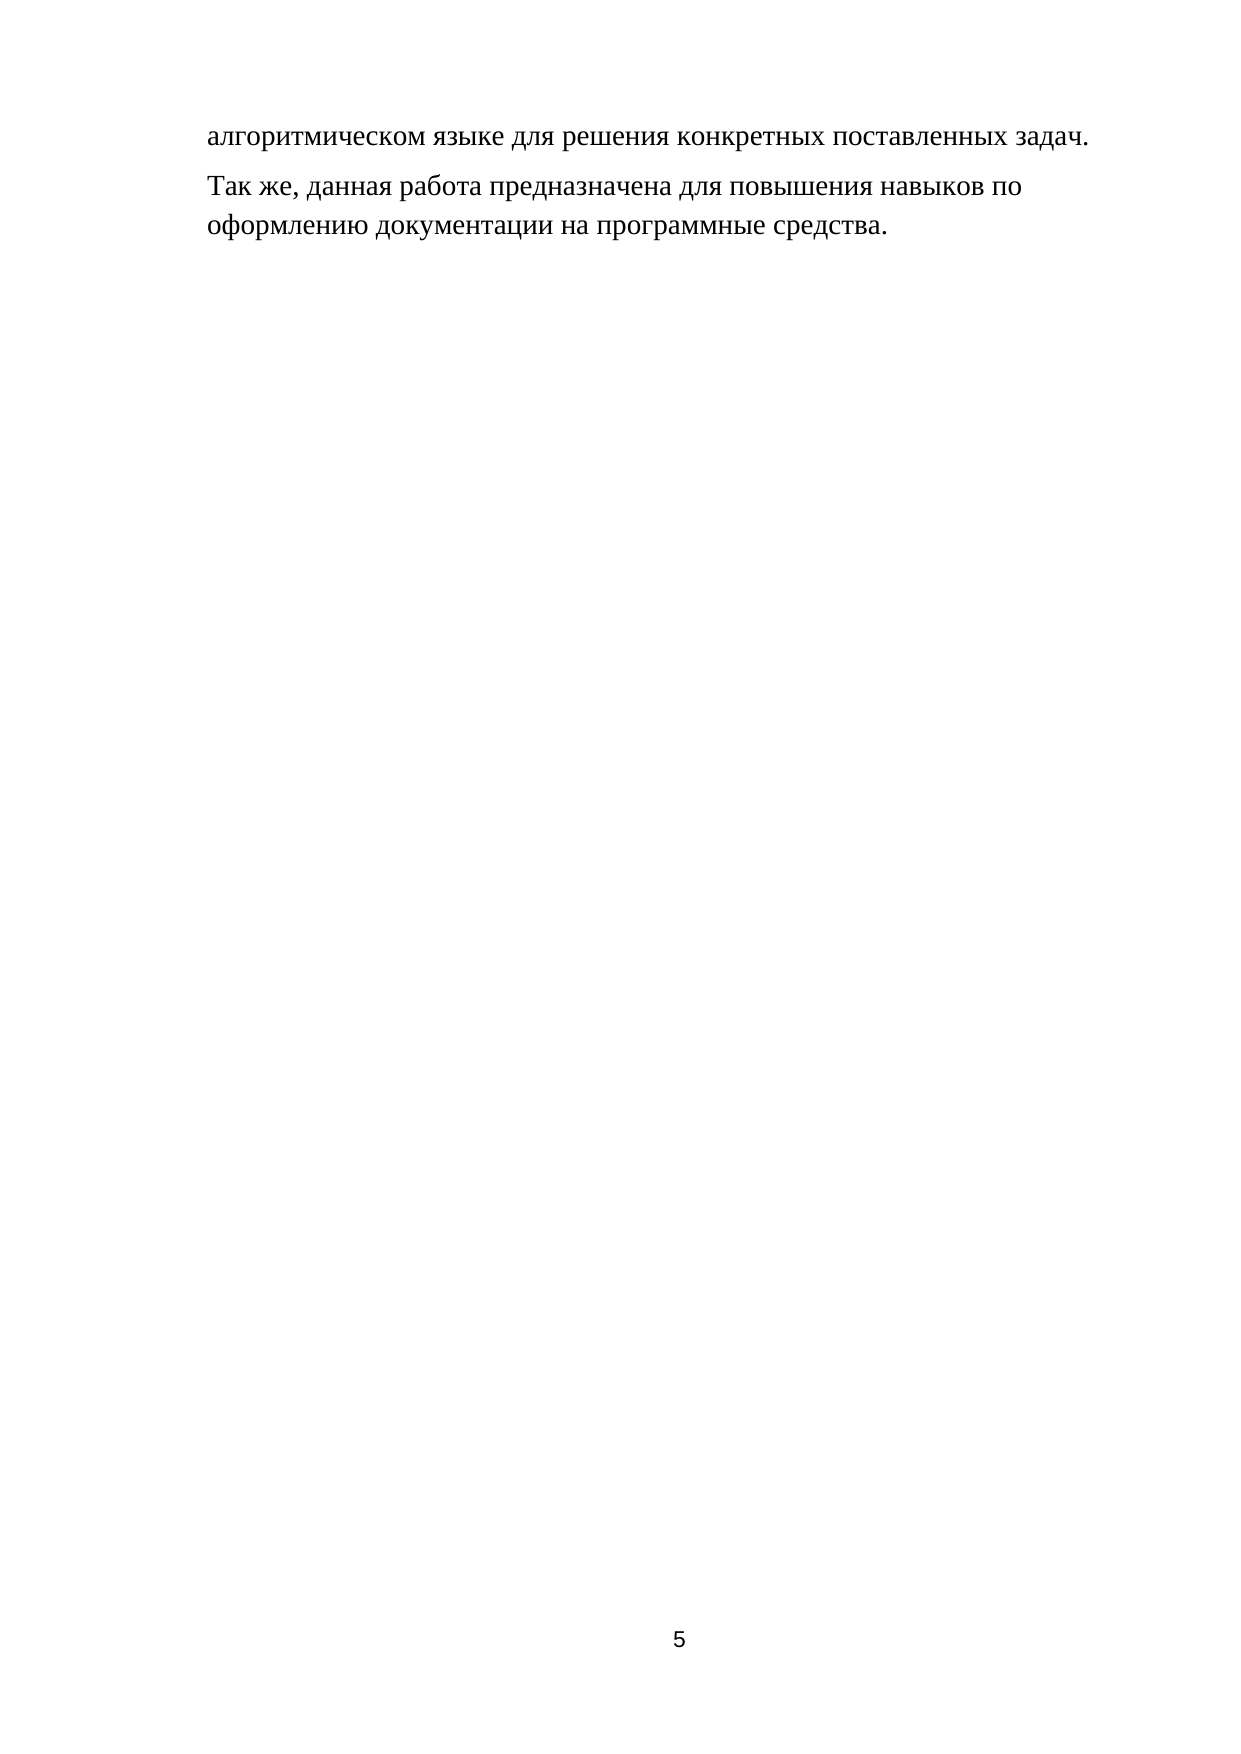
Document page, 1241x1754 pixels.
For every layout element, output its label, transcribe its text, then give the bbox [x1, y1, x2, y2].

text алгоритмическом языке для решения конкретных поставленных задач. [207, 118, 1152, 152]
text Так же, данная работа предназначена для повышения навыков по оформлению документации на программные средства. [207, 168, 1152, 241]
